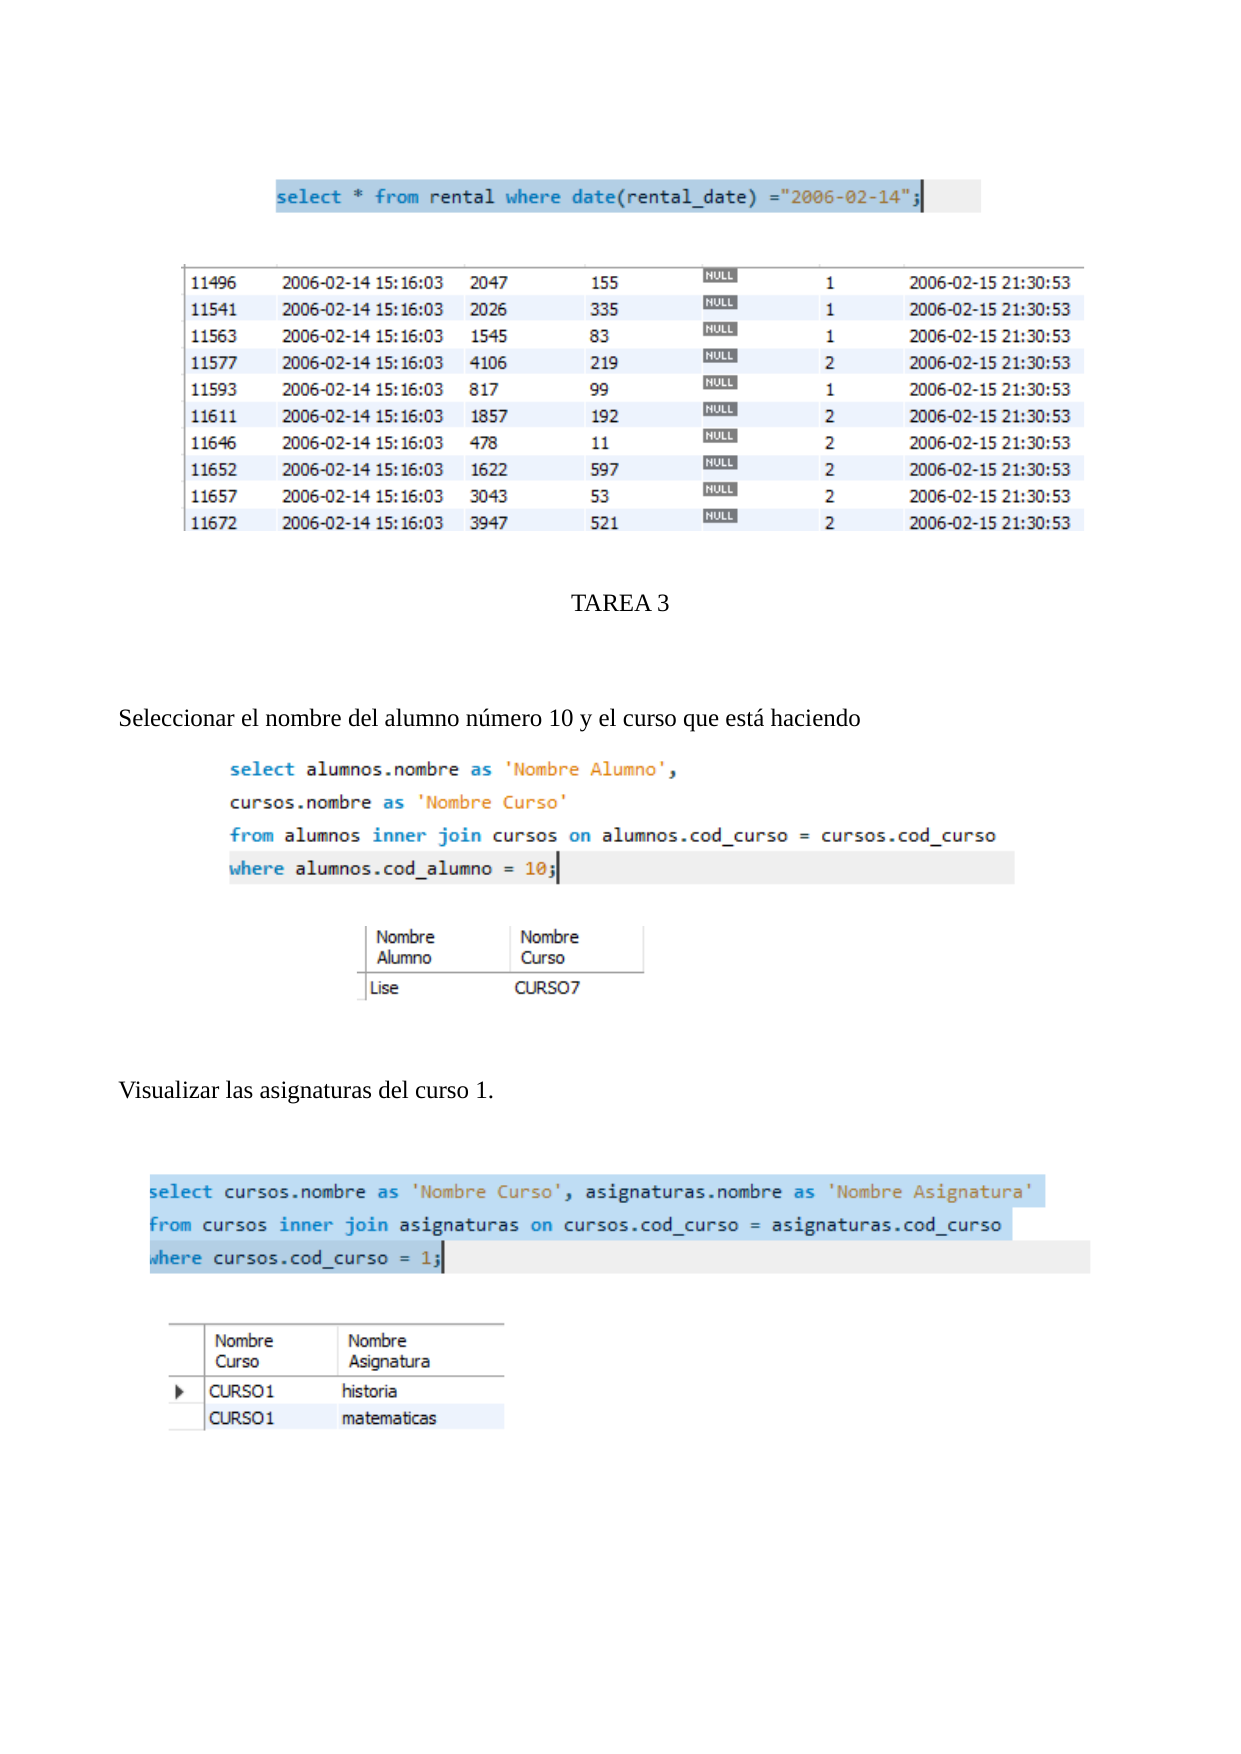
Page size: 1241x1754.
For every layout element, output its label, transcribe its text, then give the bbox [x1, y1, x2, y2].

list Visualizar las asignaturas del curso 1. [118, 1075, 1122, 1103]
picture [356, 926, 646, 1018]
picture [181, 264, 1085, 531]
text Seleccionar el nombre del alumno número 10 y el curso que está haciendo [118, 703, 1122, 732]
picture [168, 1322, 505, 1434]
picture [259, 175, 982, 254]
text TAREA 3 [118, 588, 1122, 617]
picture [225, 760, 1015, 886]
picture [149, 1151, 1091, 1299]
